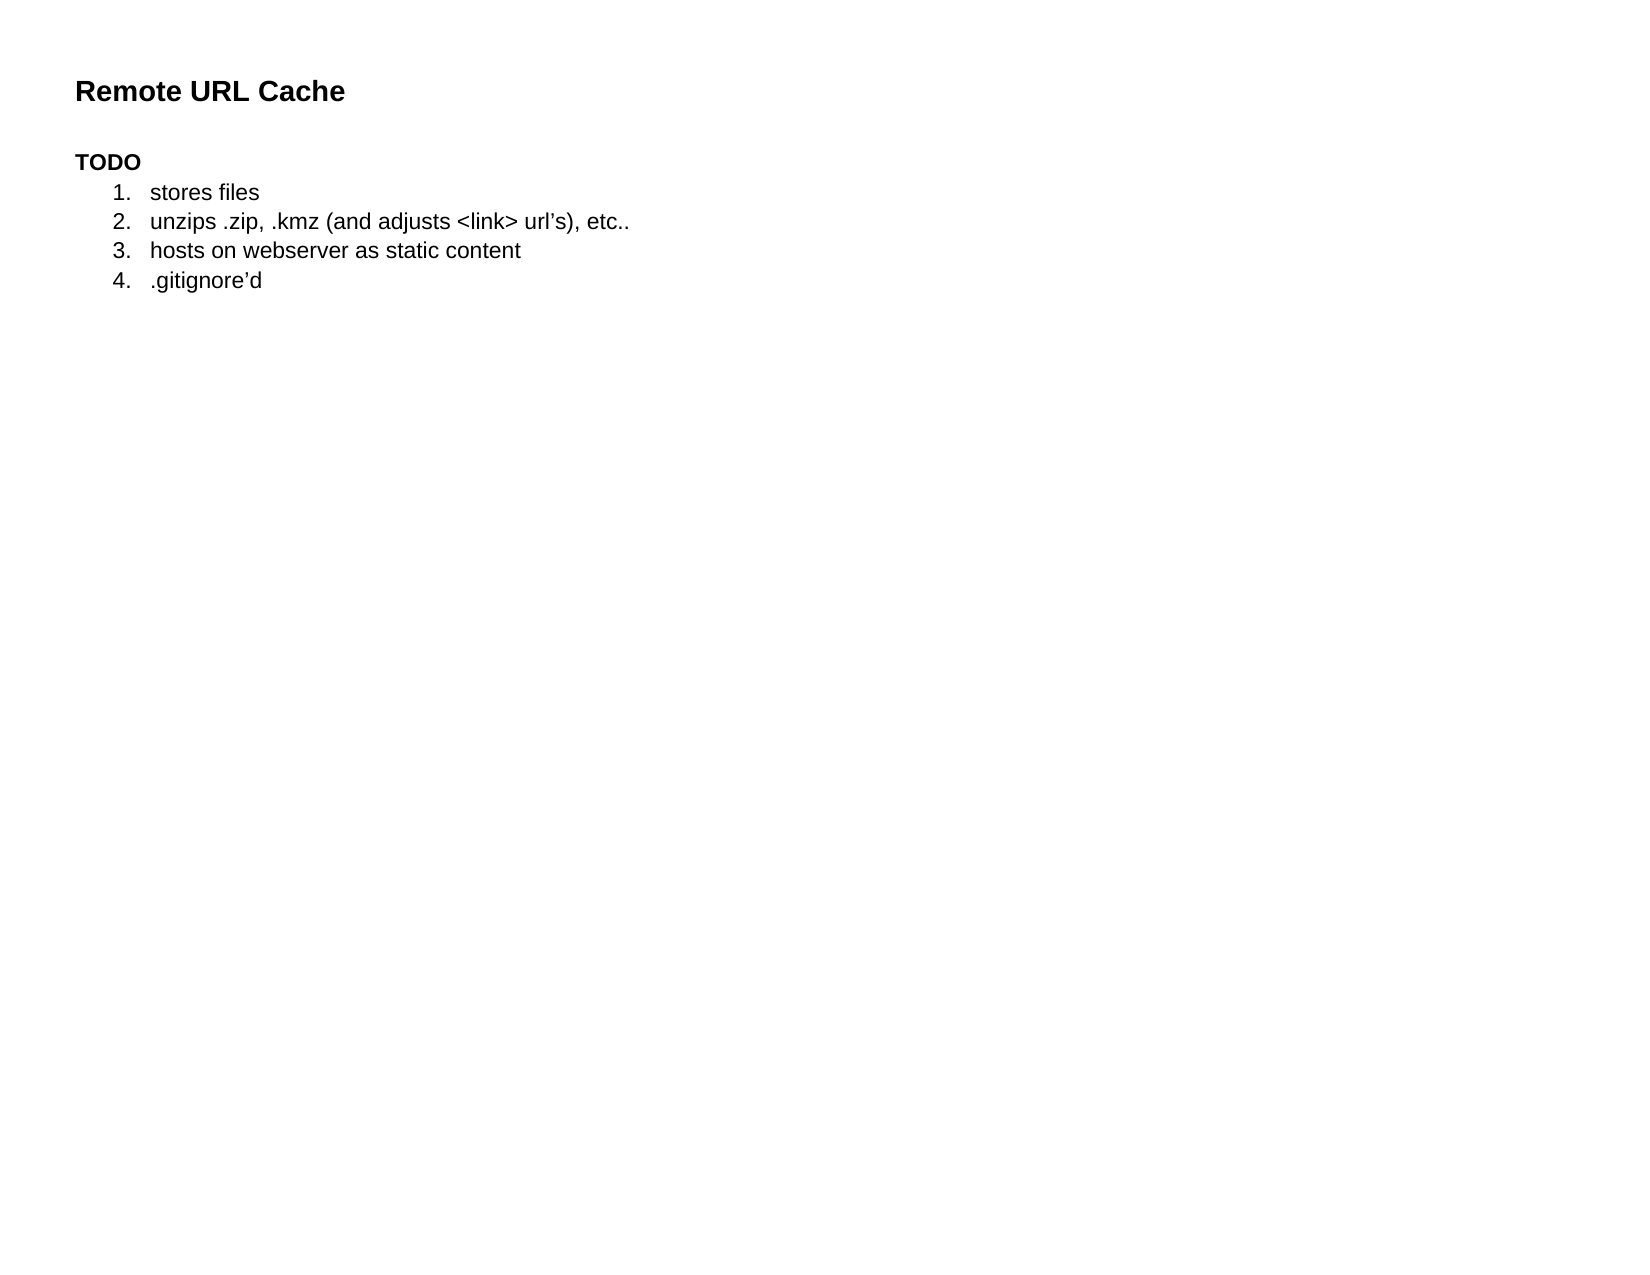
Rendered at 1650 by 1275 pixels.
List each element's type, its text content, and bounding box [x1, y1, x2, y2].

list .gitignore’d [112, 268, 1462, 293]
text TODO [75, 150, 1462, 176]
list hosts on webserver as static content [112, 238, 1462, 264]
list unzips .zip, .kmz (and adjusts <link> url’s), etc.. [112, 209, 1462, 234]
subtitle Remote URL Cache [75, 75, 1312, 108]
list stores files [112, 179, 1462, 205]
